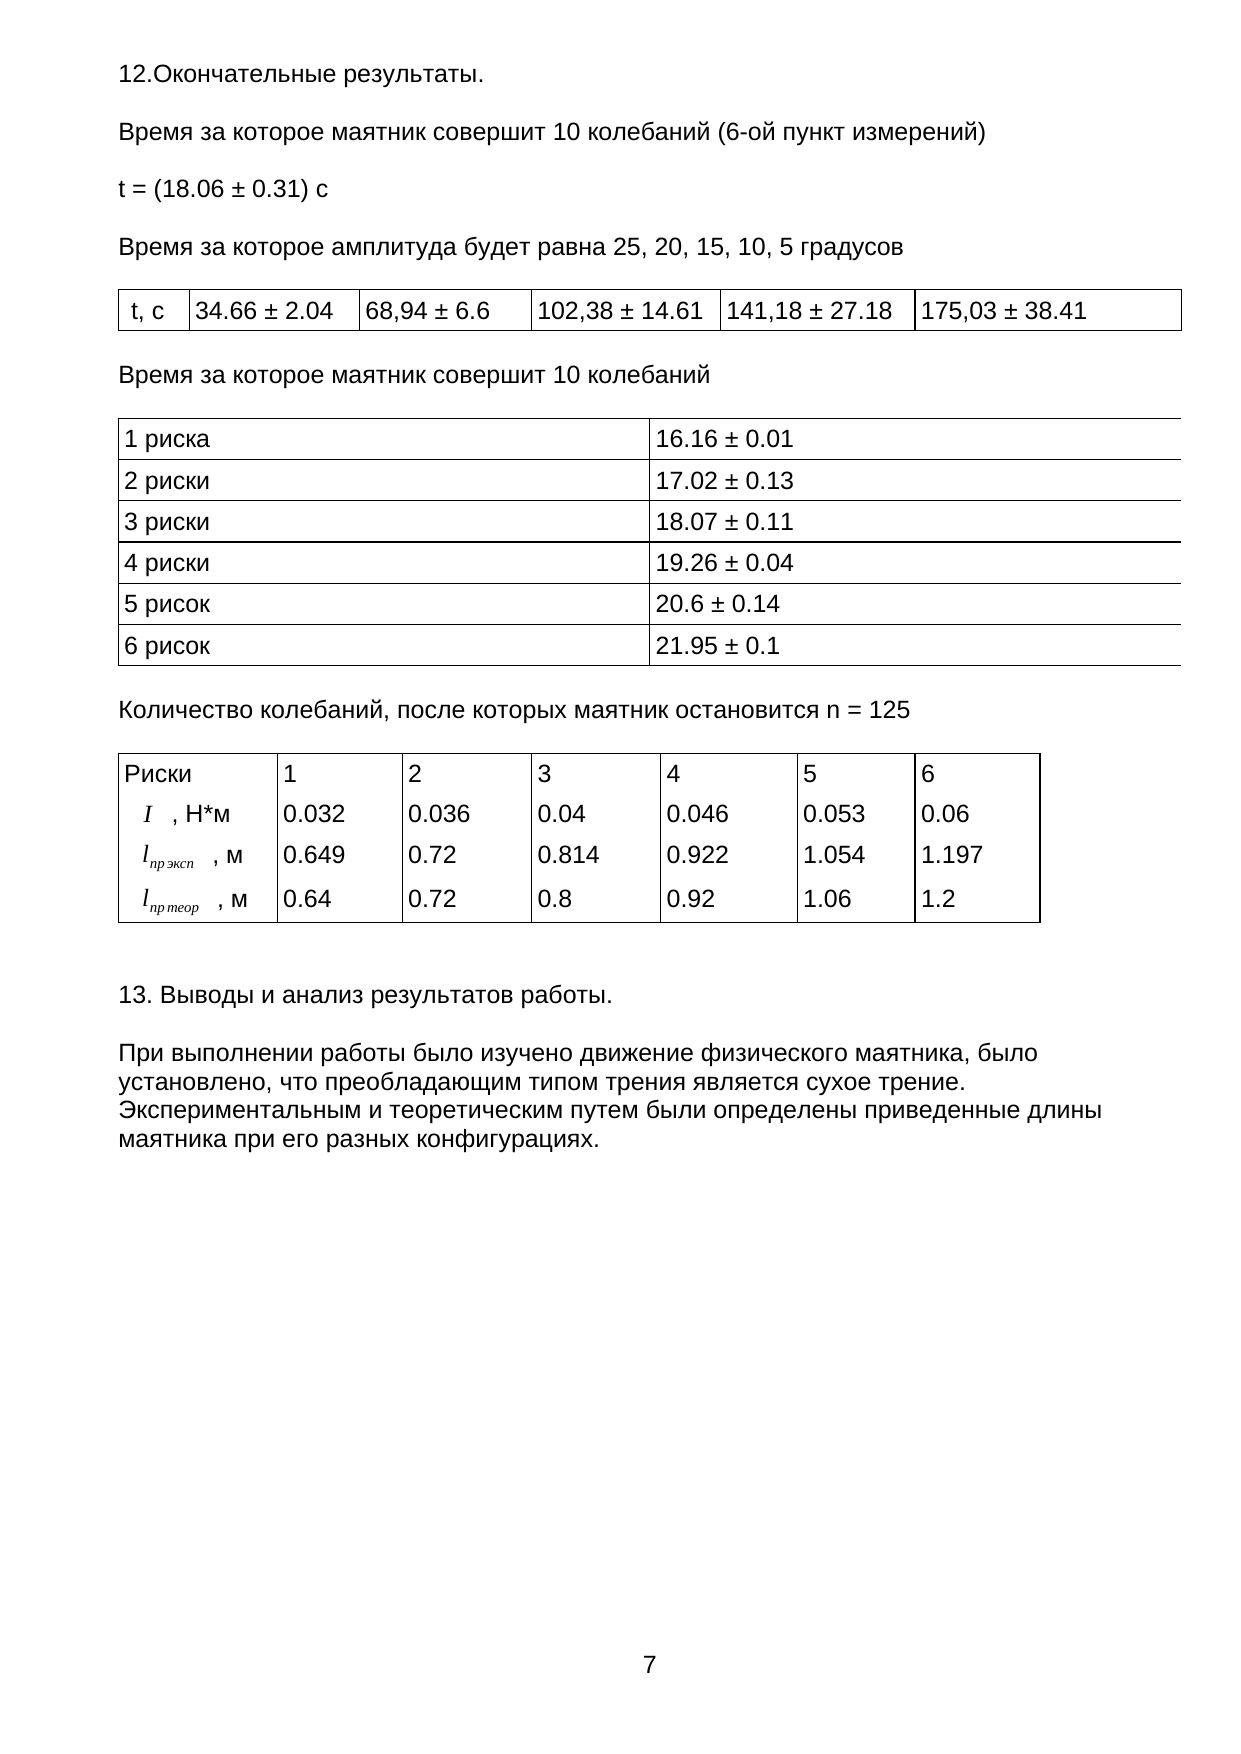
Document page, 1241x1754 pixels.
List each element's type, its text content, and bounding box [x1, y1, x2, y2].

table_header 2 [403, 754, 531, 794]
table_cell 3 риски [119, 501, 649, 541]
table_cell , м [119, 834, 277, 878]
table_cell 0.72 [403, 878, 531, 922]
table_header 34.66 ± 2.04 [190, 290, 359, 330]
table_cell 4 риски [119, 543, 649, 583]
table_cell 21.95 ± 0.1 [650, 625, 1181, 665]
table_header 1 [278, 754, 402, 794]
table_header 175,03 ± 38.41 [916, 290, 1181, 330]
table_cell 0.036 [403, 794, 531, 834]
table_header 1 риска [119, 419, 649, 459]
table_cell , Н*м [119, 794, 277, 834]
table_cell 0.922 [661, 834, 797, 878]
table_cell 0.06 [916, 794, 1039, 834]
table_cell 0.649 [278, 834, 402, 878]
table_header 3 [532, 754, 660, 794]
table_header 4 [661, 754, 797, 794]
table_cell , м [119, 878, 277, 922]
table_cell 0.032 [278, 794, 402, 834]
table_cell 1.2 [916, 878, 1039, 922]
table_cell 5 рисок [119, 584, 649, 624]
text Количество колебаний, после которых маятник остановится n = 125 [118, 695, 1181, 724]
table_cell 0.92 [661, 878, 797, 922]
table_cell 0.046 [661, 794, 797, 834]
table_cell 1.054 [798, 834, 914, 878]
table_cell 0.8 [532, 878, 660, 922]
table_cell 19.26 ± 0.04 [650, 543, 1181, 583]
table_cell 0.053 [798, 794, 914, 834]
table_cell 0.64 [278, 878, 402, 922]
text t = (18.06 ± 0.31) c [118, 174, 1181, 203]
table_header 5 [798, 754, 914, 794]
table_header 68,94 ± 6.6 [360, 290, 531, 330]
table_cell 17.02 ± 0.13 [650, 460, 1181, 500]
table_cell 18.07 ± 0.11 [650, 501, 1181, 541]
table_cell 20.6 ± 0.14 [650, 584, 1181, 624]
table_header Риски [119, 754, 277, 794]
table_cell 0.04 [532, 794, 660, 834]
text Время за которое амплитуда будет равна 25, 20, 15, 10, 5 градусов [118, 232, 1181, 260]
text При выполнении работы было изучено движение физического маятника, было установлено, что преобладающим типом трения является сухое трение. Экспериментальным и теоретическим путем были определены приведенные длины маятника при его разных конфигурациях. [118, 1038, 1181, 1153]
table_cell 1.197 [916, 834, 1039, 878]
table_cell 1.06 [798, 878, 914, 922]
text Время за которое маятник совершит 10 колебаний [118, 360, 1181, 389]
table_header 6 [916, 754, 1039, 794]
table_header 16.16 ± 0.01 [650, 419, 1181, 459]
text 12.Окончательные результаты. [118, 59, 1181, 88]
text 13. Выводы и анализ результатов работы. [118, 980, 1181, 1009]
table_header 141,18 ± 27.18 [721, 290, 914, 330]
table_cell 2 риски [119, 460, 649, 500]
table_cell 6 рисок [119, 625, 649, 665]
table_cell 0.72 [403, 834, 531, 878]
table_cell 0.814 [532, 834, 660, 878]
text Время за которое маятник совершит 10 колебаний (6-ой пункт измерений) [118, 117, 1181, 145]
table_header t, c [119, 290, 189, 330]
table_header 102,38 ± 14.61 [532, 290, 720, 330]
